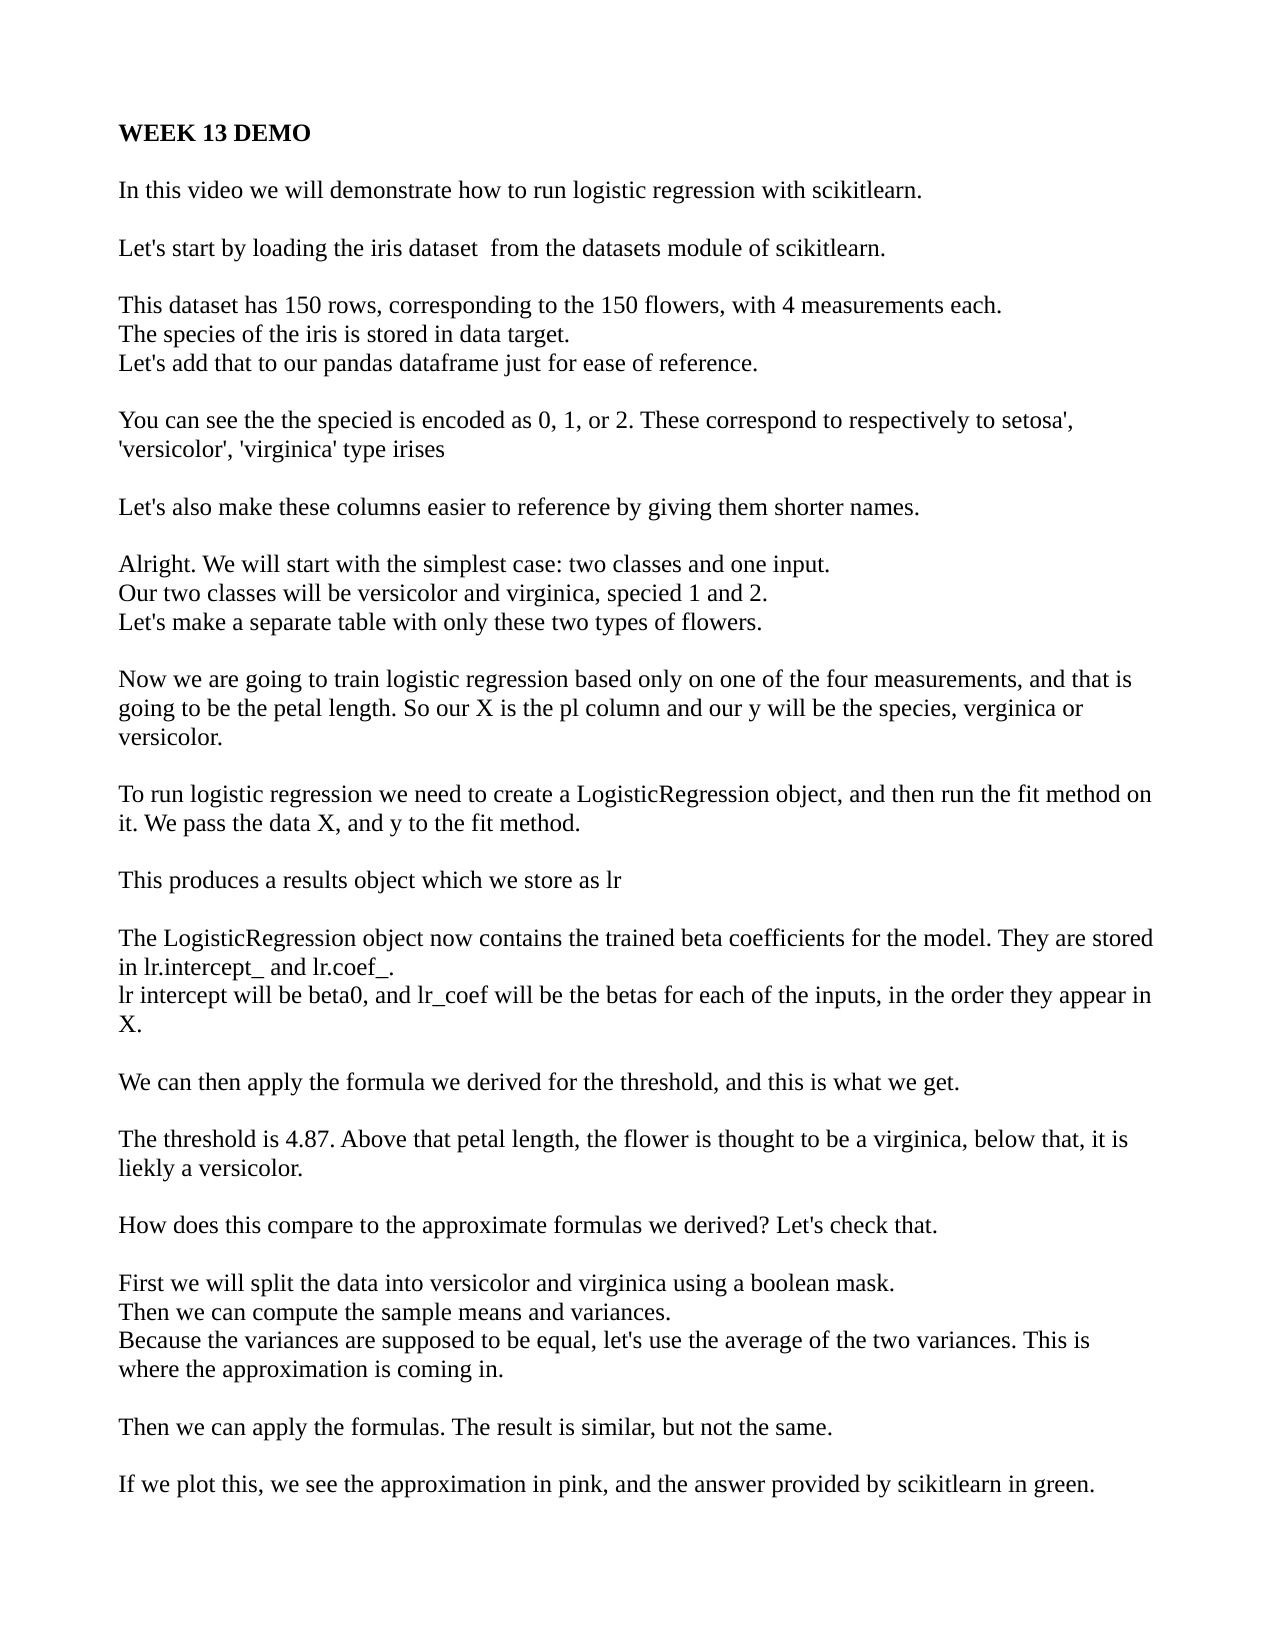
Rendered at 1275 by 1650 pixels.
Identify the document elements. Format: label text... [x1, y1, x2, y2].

text Because the variances are supposed to be equal, let's use the average of the two variances. This is where the approximation is coming in. [118, 1326, 1157, 1383]
text This dataset has 150 rows, corresponding to the 150 flowers, with 4 measurements each. [118, 291, 1157, 319]
text How does this compare to the approximate formulas we derived? Let's check that. [118, 1211, 1157, 1239]
text Our two classes will be versicolor and virginica, specied 1 and 2. [118, 578, 1157, 607]
text Let's make a separate table with only these two types of flowers. [118, 607, 1157, 636]
text The threshold is 4.87. Above that petal length, the flower is thought to be a virginica, below that, it is liekly a versicolor. [118, 1124, 1157, 1182]
text To run logistic regression we need to create a LogisticRegression object, and then run the fit method on it. We pass the data X, and y to the fit method. [118, 779, 1157, 837]
text We can then apply the formula we derived for the threshold, and this is what we get. [118, 1067, 1157, 1096]
text Let's start by loading the iris dataset from the datasets module of scikitlearn. [118, 233, 1157, 262]
text First we will split the data into versicolor and virginica using a boolean mask. [118, 1268, 1157, 1297]
text The LogisticRegression object now contains the trained beta coefficients for the model. They are stored in lr.intercept_ and lr.coef_. [118, 923, 1157, 981]
text WEEK 13 DEMO [118, 118, 1157, 147]
text Now we are going to train logistic regression based only on one of the four measurements, and that is going to be the petal length. So our X is the pl column and our y will be the species, verginica or versicolor. [118, 664, 1157, 751]
text Let's also make these columns easier to reference by giving them shorter names. [118, 492, 1157, 521]
text The species of the iris is stored in data target. [118, 319, 1157, 348]
text This produces a results object which we store as lr [118, 866, 1157, 894]
text In this video we will demonstrate how to run logistic regression with scikitlearn. [118, 176, 1157, 204]
text Then we can compute the sample means and variances. [118, 1297, 1157, 1326]
text Then we can apply the formulas. The result is similar, but not the same. [118, 1412, 1157, 1441]
text If we plot this, we see the approximation in pink, and the answer provided by scikitlearn in green. [118, 1469, 1157, 1498]
text Alright. We will start with the simplest case: two classes and one input. [118, 549, 1157, 578]
text Let's add that to our pandas dataframe just for ease of reference. [118, 348, 1157, 377]
text lr intercept will be beta0, and lr_coef will be the betas for each of the inputs, in the order they appear in X. [118, 981, 1157, 1038]
text You can see the the specied is encoded as 0, 1, or 2. These correspond to respectively to setosa', 'versicolor', 'virginica' type irises [118, 406, 1157, 463]
